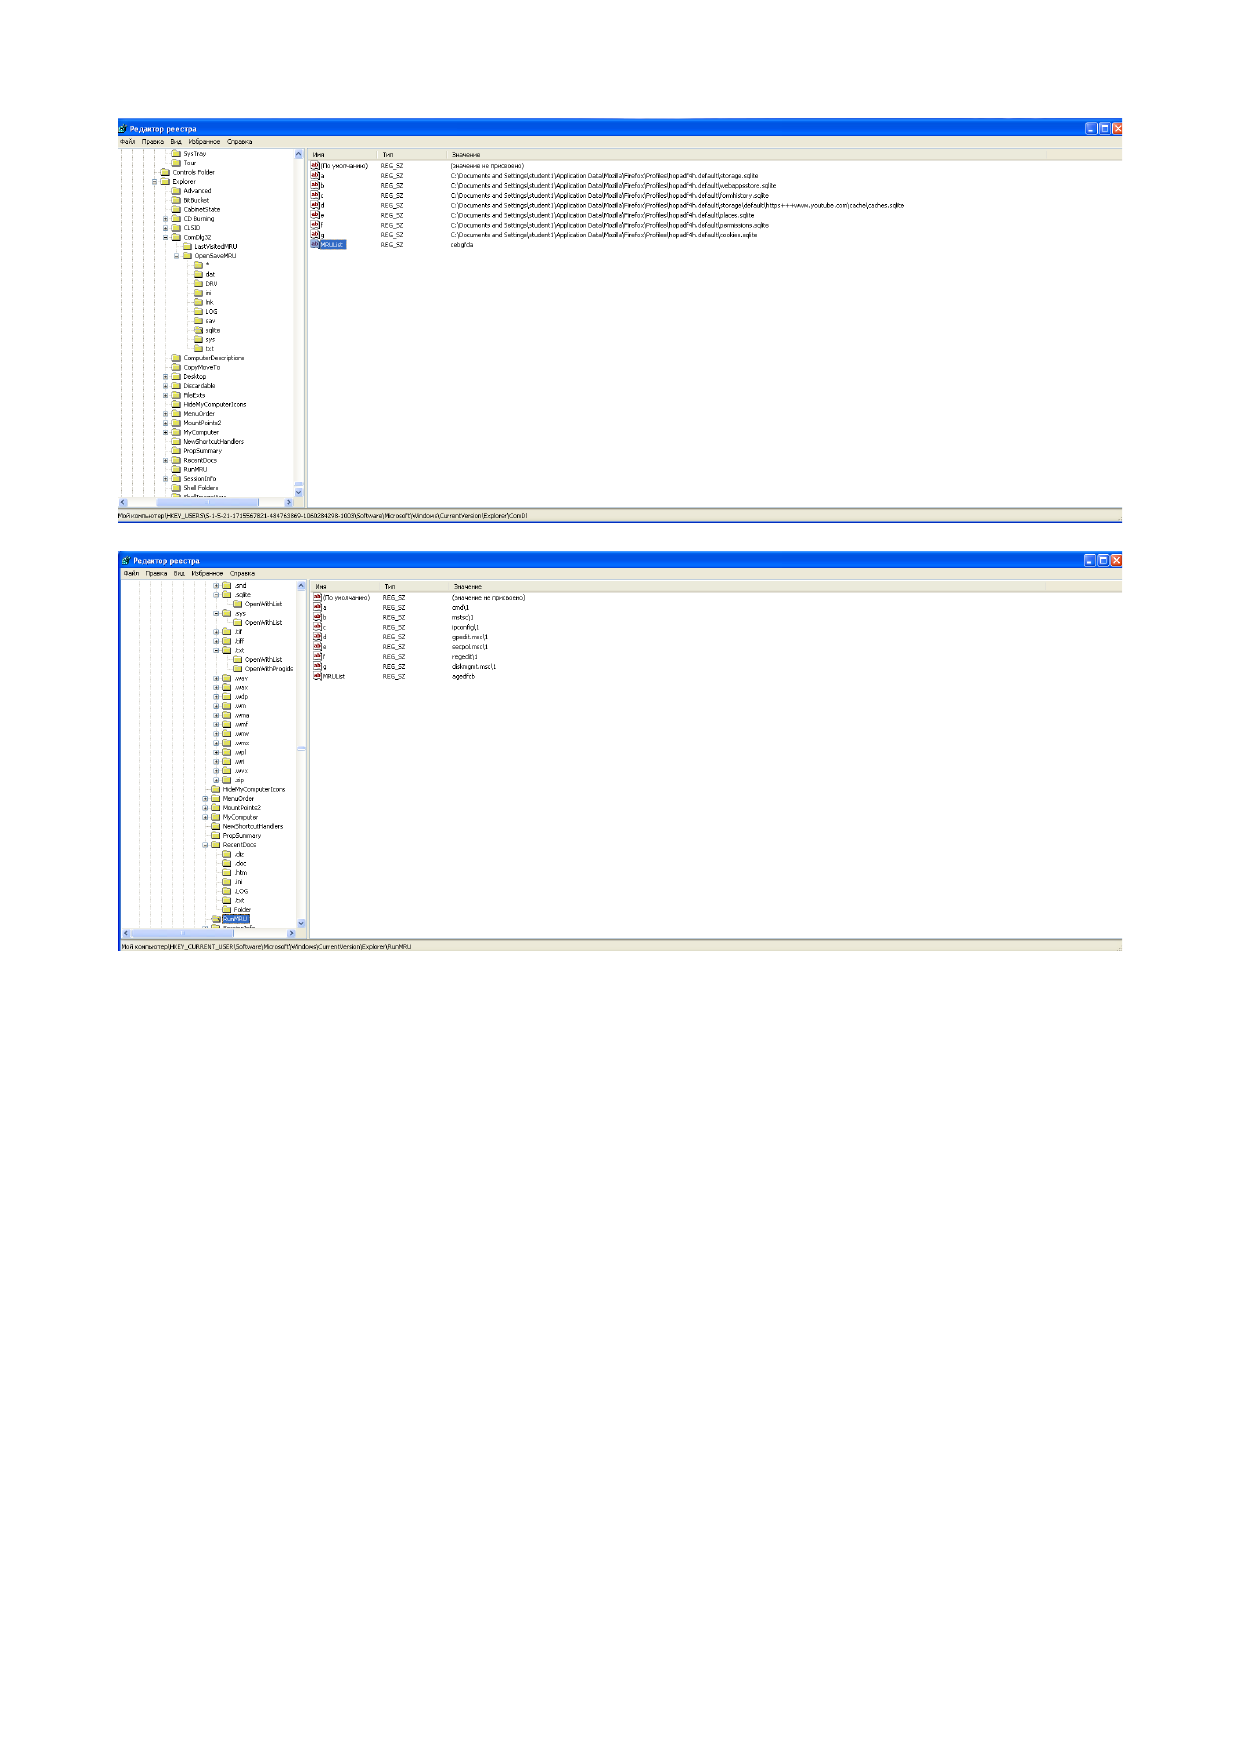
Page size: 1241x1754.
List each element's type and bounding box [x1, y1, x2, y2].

picture [118, 118, 1123, 523]
picture [118, 551, 1123, 951]
